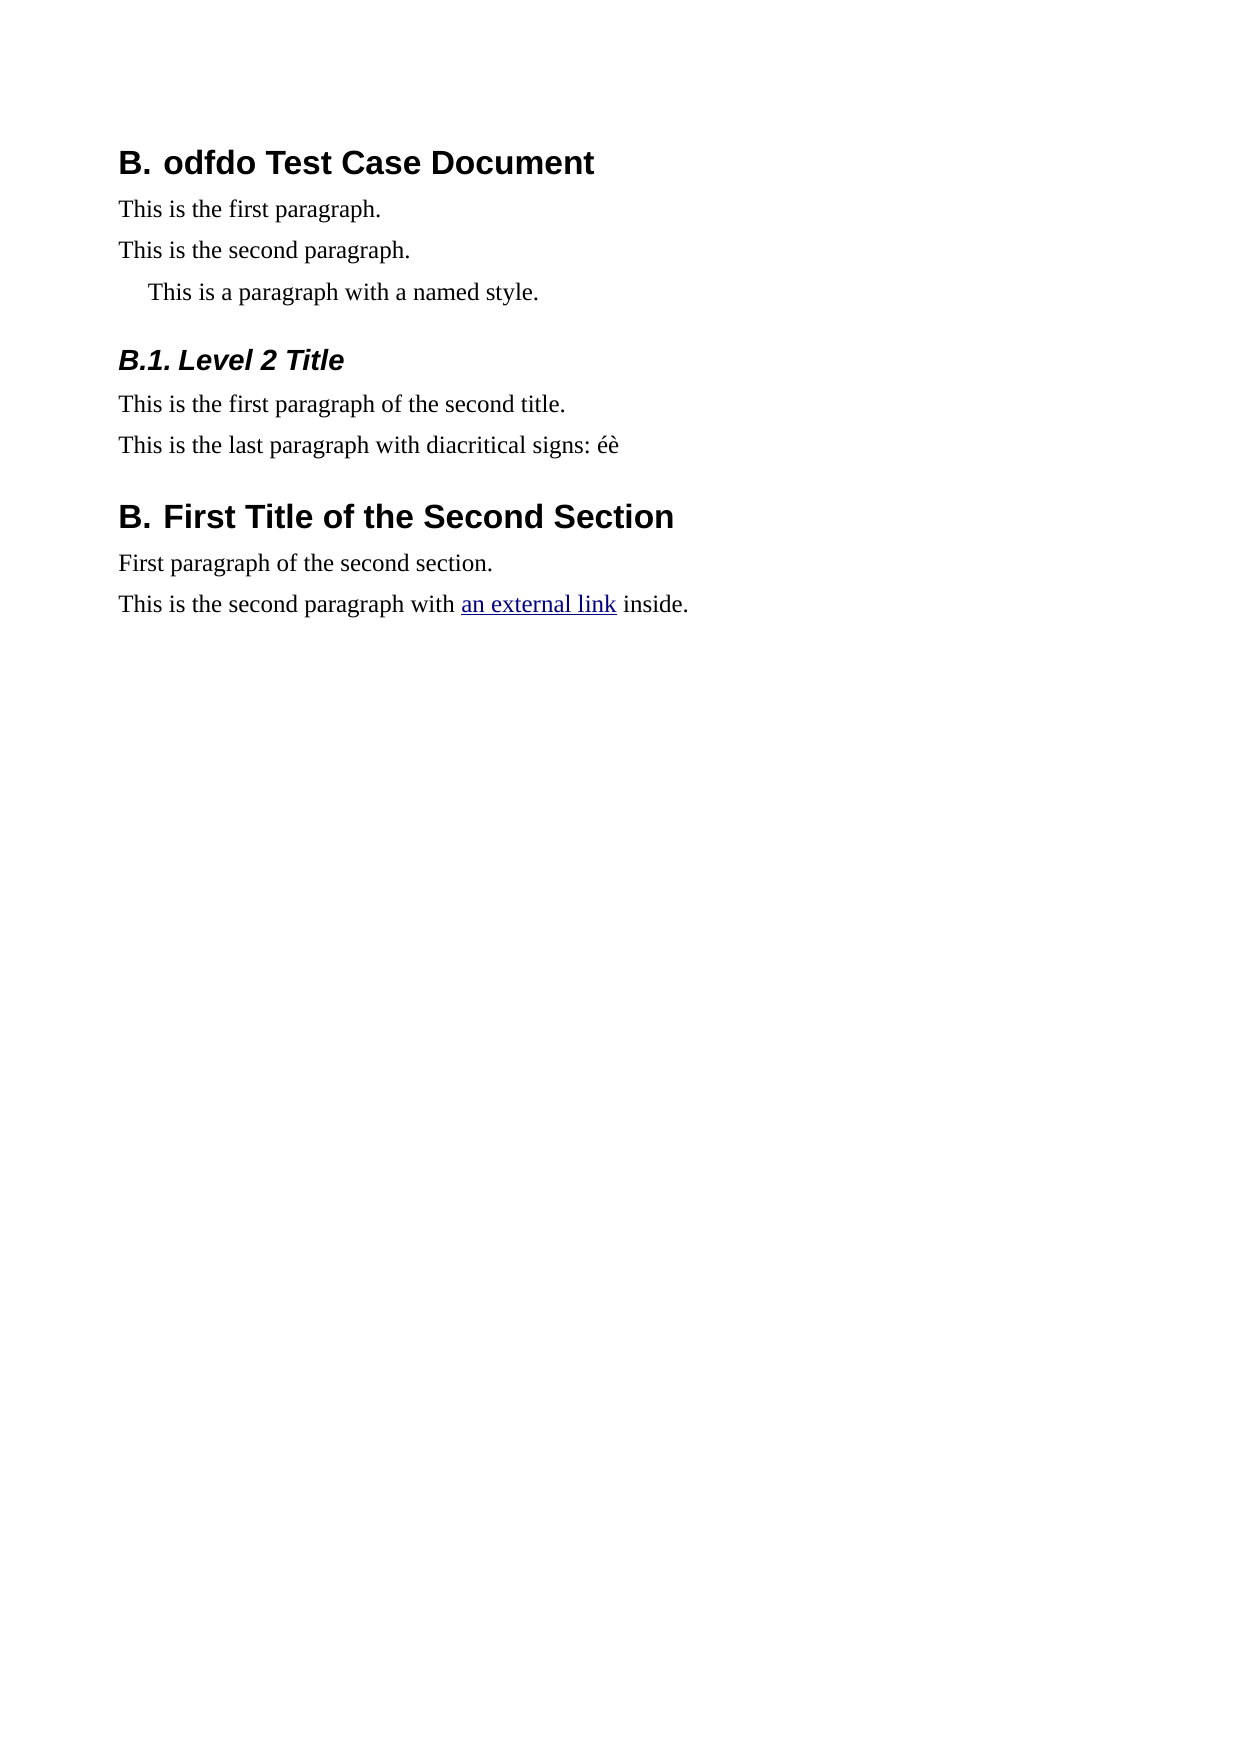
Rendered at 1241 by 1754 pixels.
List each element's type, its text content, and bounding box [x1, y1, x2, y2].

subtitle First Title of the Second Section [118, 497, 1122, 535]
text This is the second paragraph with an external link inside. [118, 589, 1122, 618]
text This is a paragraph with a named style. [148, 277, 1122, 306]
subtitle odfdo Test Case Document [118, 143, 1122, 182]
text This is the first paragraph. [118, 194, 1122, 223]
text This is the first paragraph of the second title. [118, 389, 1122, 418]
text This is the last paragraph with diacritical signs: éè [118, 430, 1122, 459]
subtitle Level 2 Title [118, 343, 1122, 377]
text This is the second paragraph. [118, 236, 1122, 264]
text First paragraph of the second section. [118, 548, 1122, 576]
